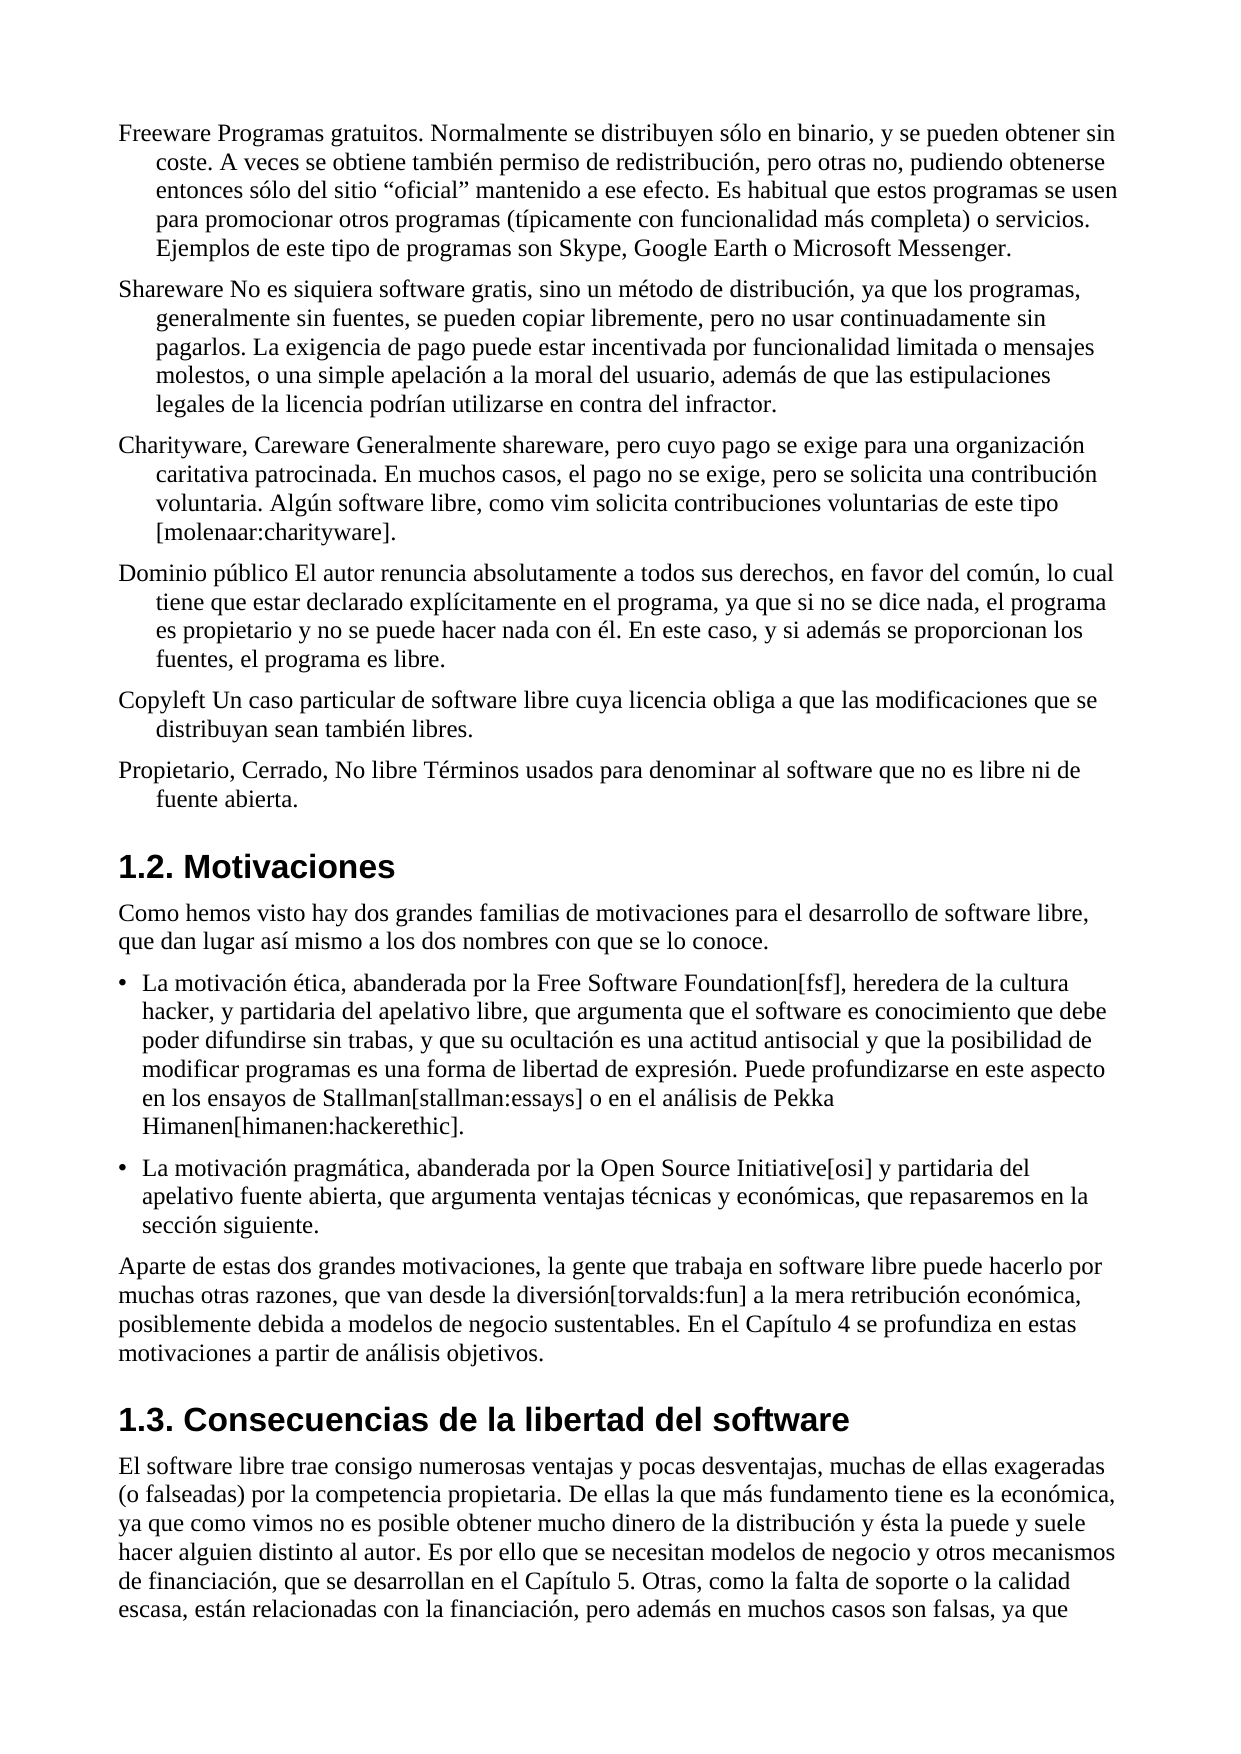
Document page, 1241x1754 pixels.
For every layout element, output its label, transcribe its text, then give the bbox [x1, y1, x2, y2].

list Charityware, Careware Generalmente shareware, pero cuyo pago se exige para una organización caritativa patrocinada. En muchos casos, el pago no se exige, pero se solicita una contribución voluntaria. Algún software libre, como vim solicita contribuciones voluntarias de este tipo [molenaar:charityware]. [118, 431, 1122, 546]
list Copyleft Un caso particular de software libre cuya licencia obliga a que las modificaciones que se distribuyan sean también libres. [118, 686, 1122, 743]
list La motivación pragmática, abanderada por la Open Source Initiative[osi] y partidaria del apelativo fuente abierta, que argumenta ventajas técnicas y económicas, que repasaremos en la sección siguiente. [118, 1153, 1122, 1239]
text Como hemos visto hay dos grandes familias de motivaciones para el desarrollo de software libre, que dan lugar así mismo a los dos nombres con que se lo conoce. [118, 898, 1122, 955]
text El software libre trae consigo numerosas ventajas y pocas desventajas, muchas de ellas exageradas (o falseadas) por la competencia propietaria. De ellas la que más fundamento tiene es la económica, ya que como vimos no es posible obtener mucho dinero de la distribución y ésta la puede y suele hacer alguien distinto al autor. Es por ello que se necesitan modelos de negocio y otros mecanismos de financiación, que se desarrollan en el Capítulo 5. Otras, como la falta de soporte o la calidad escasa, están relacionadas con la financiación, pero además en muchos casos son falsas, ya que [118, 1451, 1122, 1623]
text Aparte de estas dos grandes motivaciones, la gente que trabaja en software libre puede hacerlo por muchas otras razones, que van desde la diversión[torvalds:fun] a la mera retribución económica, posiblemente debida a modelos de negocio sustentables. En el Capítulo 4 se profundiza en estas motivaciones a partir de análisis objetivos. [118, 1251, 1122, 1366]
list La motivación ética, abanderada por la Free Software Foundation[fsf], heredera de la cultura hacker, y partidaria del apelativo libre, que argumenta que el software es conocimiento que debe poder difundirse sin trabas, y que su ocultación es una actitud antisocial y que la posibilidad de modificar programas es una forma de libertad de expresión. Puede profundizarse en este aspecto en los ensayos de Stallman[stallman:essays] o en el análisis de Pekka Himanen[himanen:hackerethic]. [118, 968, 1122, 1140]
list Freeware Programas gratuitos. Normalmente se distribuyen sólo en binario, y se pueden obtener sin coste. A veces se obtiene también permiso de redistribución, pero otras no, pudiendo obtenerse entonces sólo del sitio “oficial” mantenido a ese efecto. Es habitual que estos programas se usen para promocionar otros programas (típicamente con funcionalidad más completa) o servicios. Ejemplos de este tipo de programas son Skype, Google Earth o Microsoft Messenger. [118, 118, 1122, 262]
subtitle 1.3. Consecuencias de la libertad del software [118, 1400, 1122, 1438]
list Dominio público El autor renuncia absolutamente a todos sus derechos, en favor del común, lo cual tiene que estar declarado explícitamente en el programa, ya que si no se dice nada, el programa es propietario y no se puede hacer nada con él. En este caso, y si además se proporcionan los fuentes, el programa es libre. [118, 558, 1122, 673]
subtitle 1.2. Motivaciones [118, 846, 1122, 885]
list Shareware No es siquiera software gratis, sino un método de distribución, ya que los programas, generalmente sin fuentes, se pueden copiar libremente, pero no usar continuadamente sin pagarlos. La exigencia de pago puede estar incentivada por funcionalidad limitada o mensajes molestos, o una simple apelación a la moral del usuario, además de que las estipulaciones legales de la licencia podrían utilizarse en contra del infractor. [118, 274, 1122, 418]
list Propietario, Cerrado, No libre Términos usados para denominar al software que no es libre ni de fuente abierta. [118, 756, 1122, 813]
